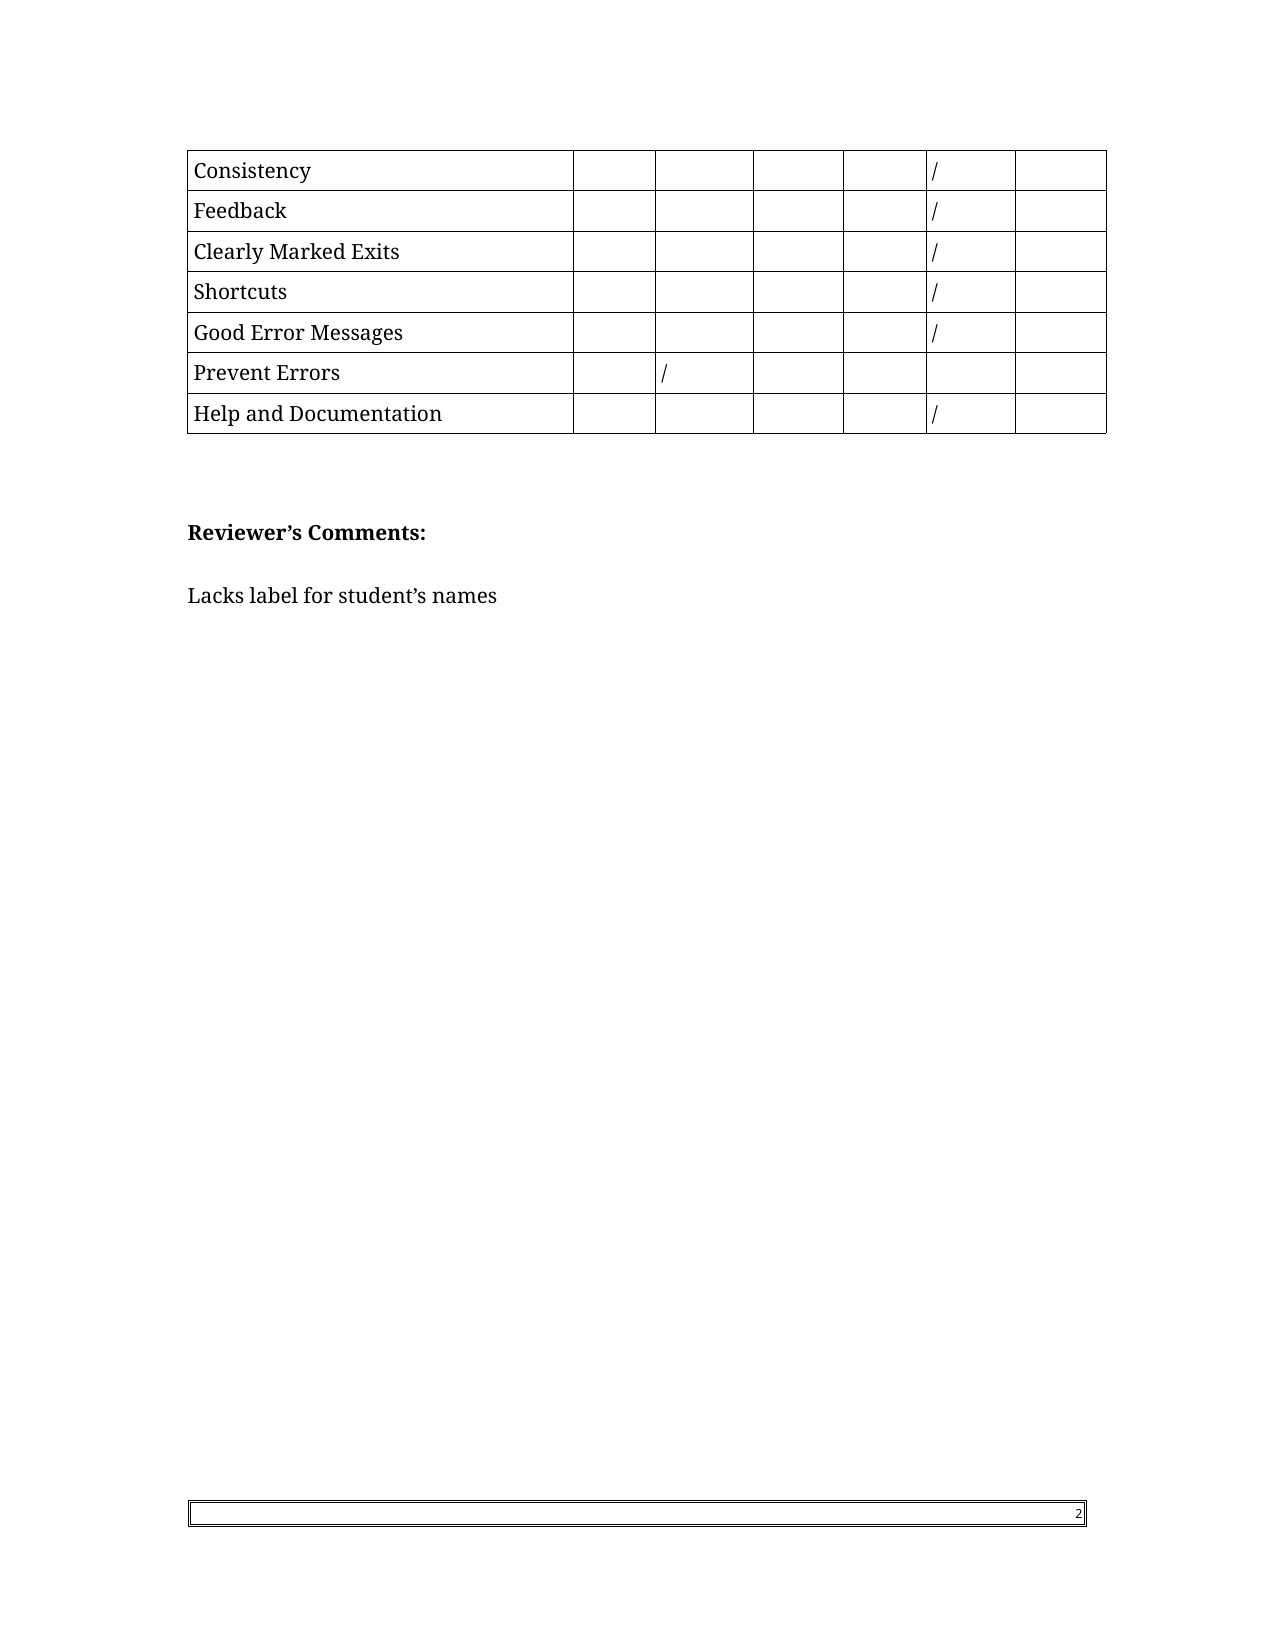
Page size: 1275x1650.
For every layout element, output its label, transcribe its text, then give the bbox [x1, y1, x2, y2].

table_cell / [927, 191, 1015, 231]
table_cell [656, 151, 753, 190]
table_cell / [927, 232, 1015, 271]
table_cell [574, 232, 655, 271]
table_cell [844, 394, 926, 433]
table_cell Feedback [188, 191, 573, 231]
table_cell [754, 394, 843, 433]
table_cell Help and Documentation [188, 394, 573, 433]
table_cell [574, 151, 655, 190]
table_cell [574, 353, 655, 392]
table_cell [844, 353, 926, 392]
table_cell Clearly Marked Exits [188, 232, 573, 271]
table_cell [574, 313, 655, 352]
table_cell [574, 191, 655, 231]
table_cell [656, 191, 753, 231]
table_cell [844, 313, 926, 352]
text Lacks label for student’s names [187, 581, 1087, 610]
table_cell [844, 191, 926, 231]
table_cell [1016, 313, 1106, 352]
table_cell Shortcuts [188, 272, 573, 312]
table_cell / [927, 394, 1015, 433]
subtitle Reviewer’s Comments: [187, 518, 1087, 575]
table_cell [754, 191, 843, 231]
table_cell [754, 232, 843, 271]
table_cell [754, 313, 843, 352]
table_cell [1016, 151, 1106, 190]
table_cell [927, 353, 1015, 392]
table_cell [754, 151, 843, 190]
table_cell / [656, 353, 753, 392]
table_cell [656, 272, 753, 312]
table_cell [1016, 394, 1106, 433]
table_cell [656, 394, 753, 433]
table_cell Good Error Messages [188, 313, 573, 352]
table_cell Consistency [188, 151, 573, 190]
table_cell / [927, 313, 1015, 352]
table_cell / [927, 272, 1015, 312]
table_cell [574, 394, 655, 433]
table_cell [574, 272, 655, 312]
table_cell [1016, 272, 1106, 312]
table_cell [844, 272, 926, 312]
table_cell [844, 151, 926, 190]
table_cell / [927, 151, 1015, 190]
table_cell [754, 272, 843, 312]
table_cell Prevent Errors [188, 353, 573, 392]
table_cell [656, 313, 753, 352]
table_cell [844, 232, 926, 271]
table_cell [1016, 353, 1106, 392]
table_cell [1016, 232, 1106, 271]
table_cell [754, 353, 843, 392]
table_cell [1016, 191, 1106, 231]
table_cell [656, 232, 753, 271]
